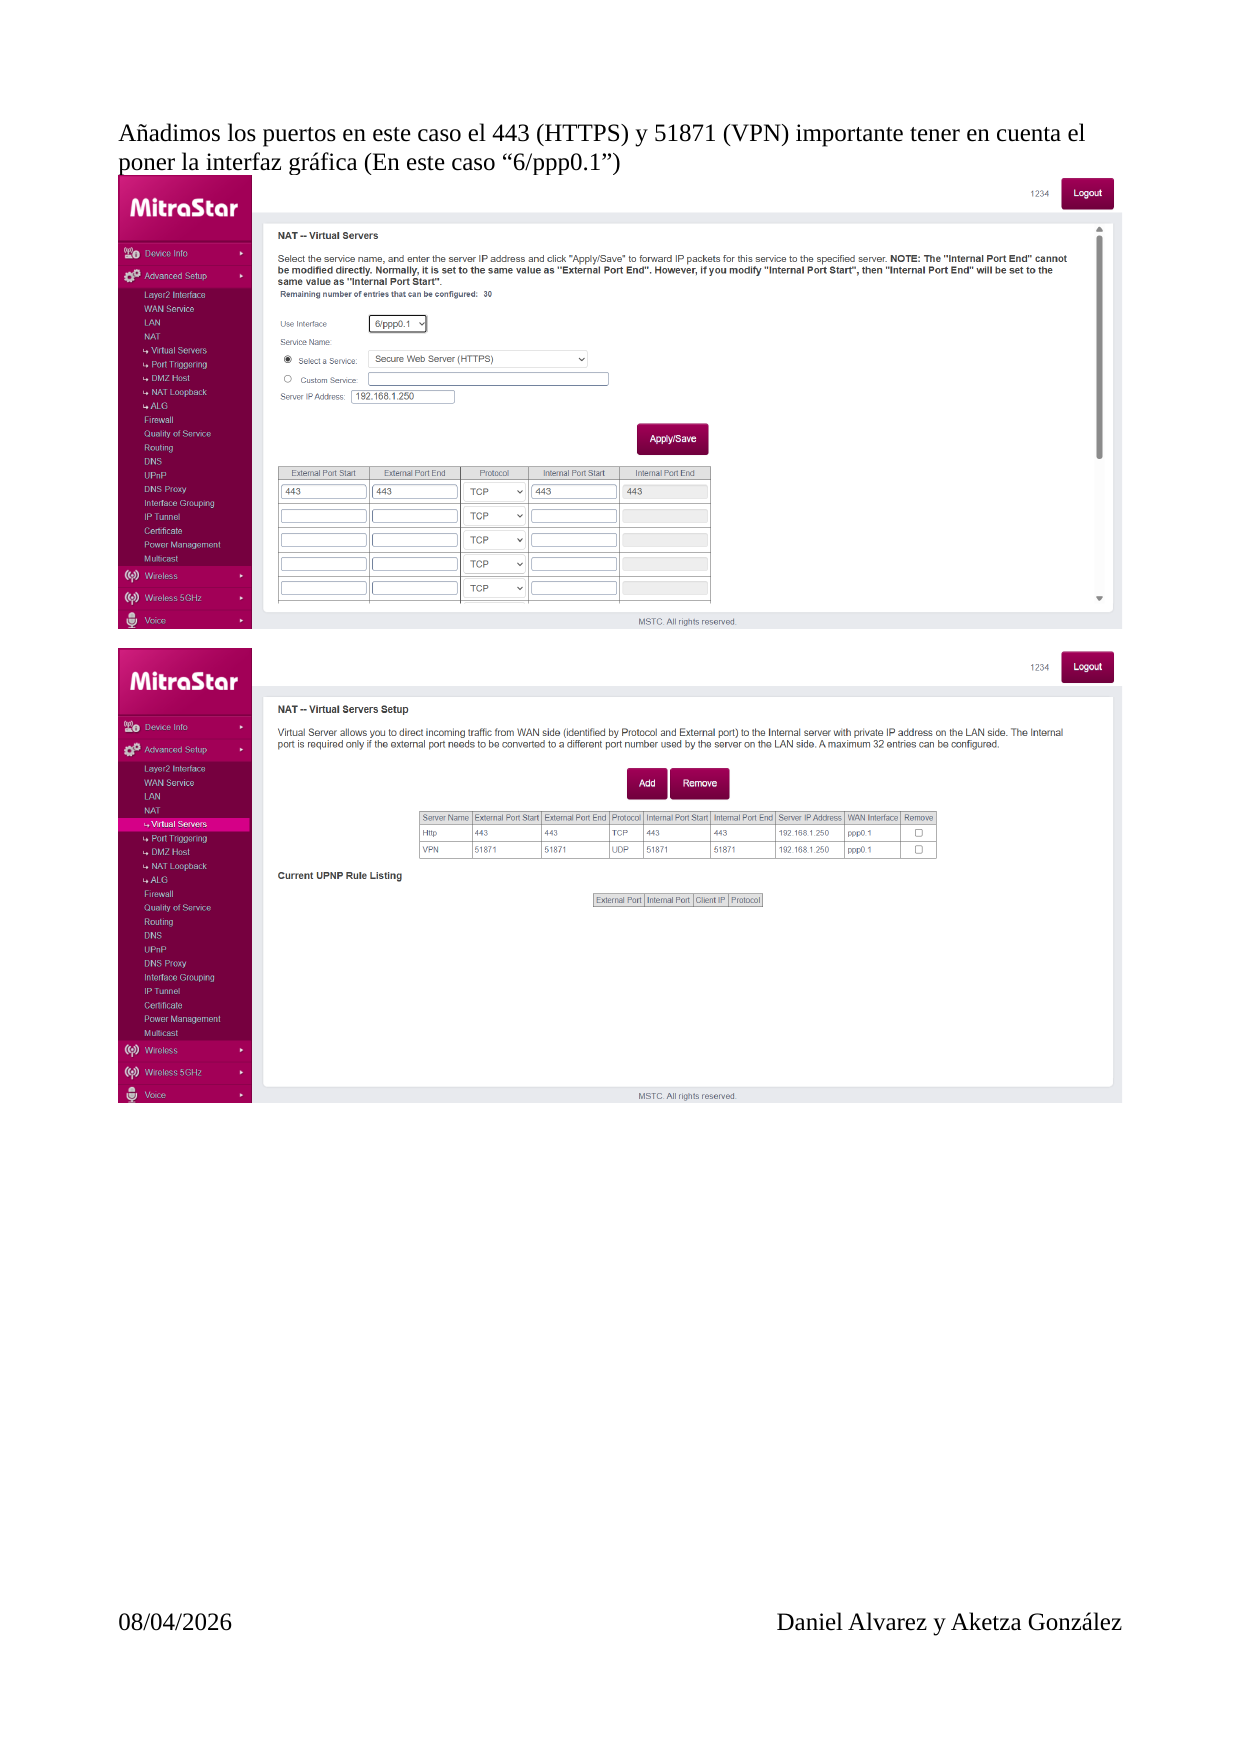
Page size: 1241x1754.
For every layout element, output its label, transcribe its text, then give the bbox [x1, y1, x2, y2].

text [118, 629, 1122, 648]
text Añadimos los puertos en este caso el 443 (HTTPS) y 51871 (VPN) importante tener en cuenta el poner la interfaz gráfica (En este caso “6/ppp0.1”) [118, 118, 1122, 175]
picture [118, 648, 1123, 1103]
picture [118, 175, 1123, 629]
